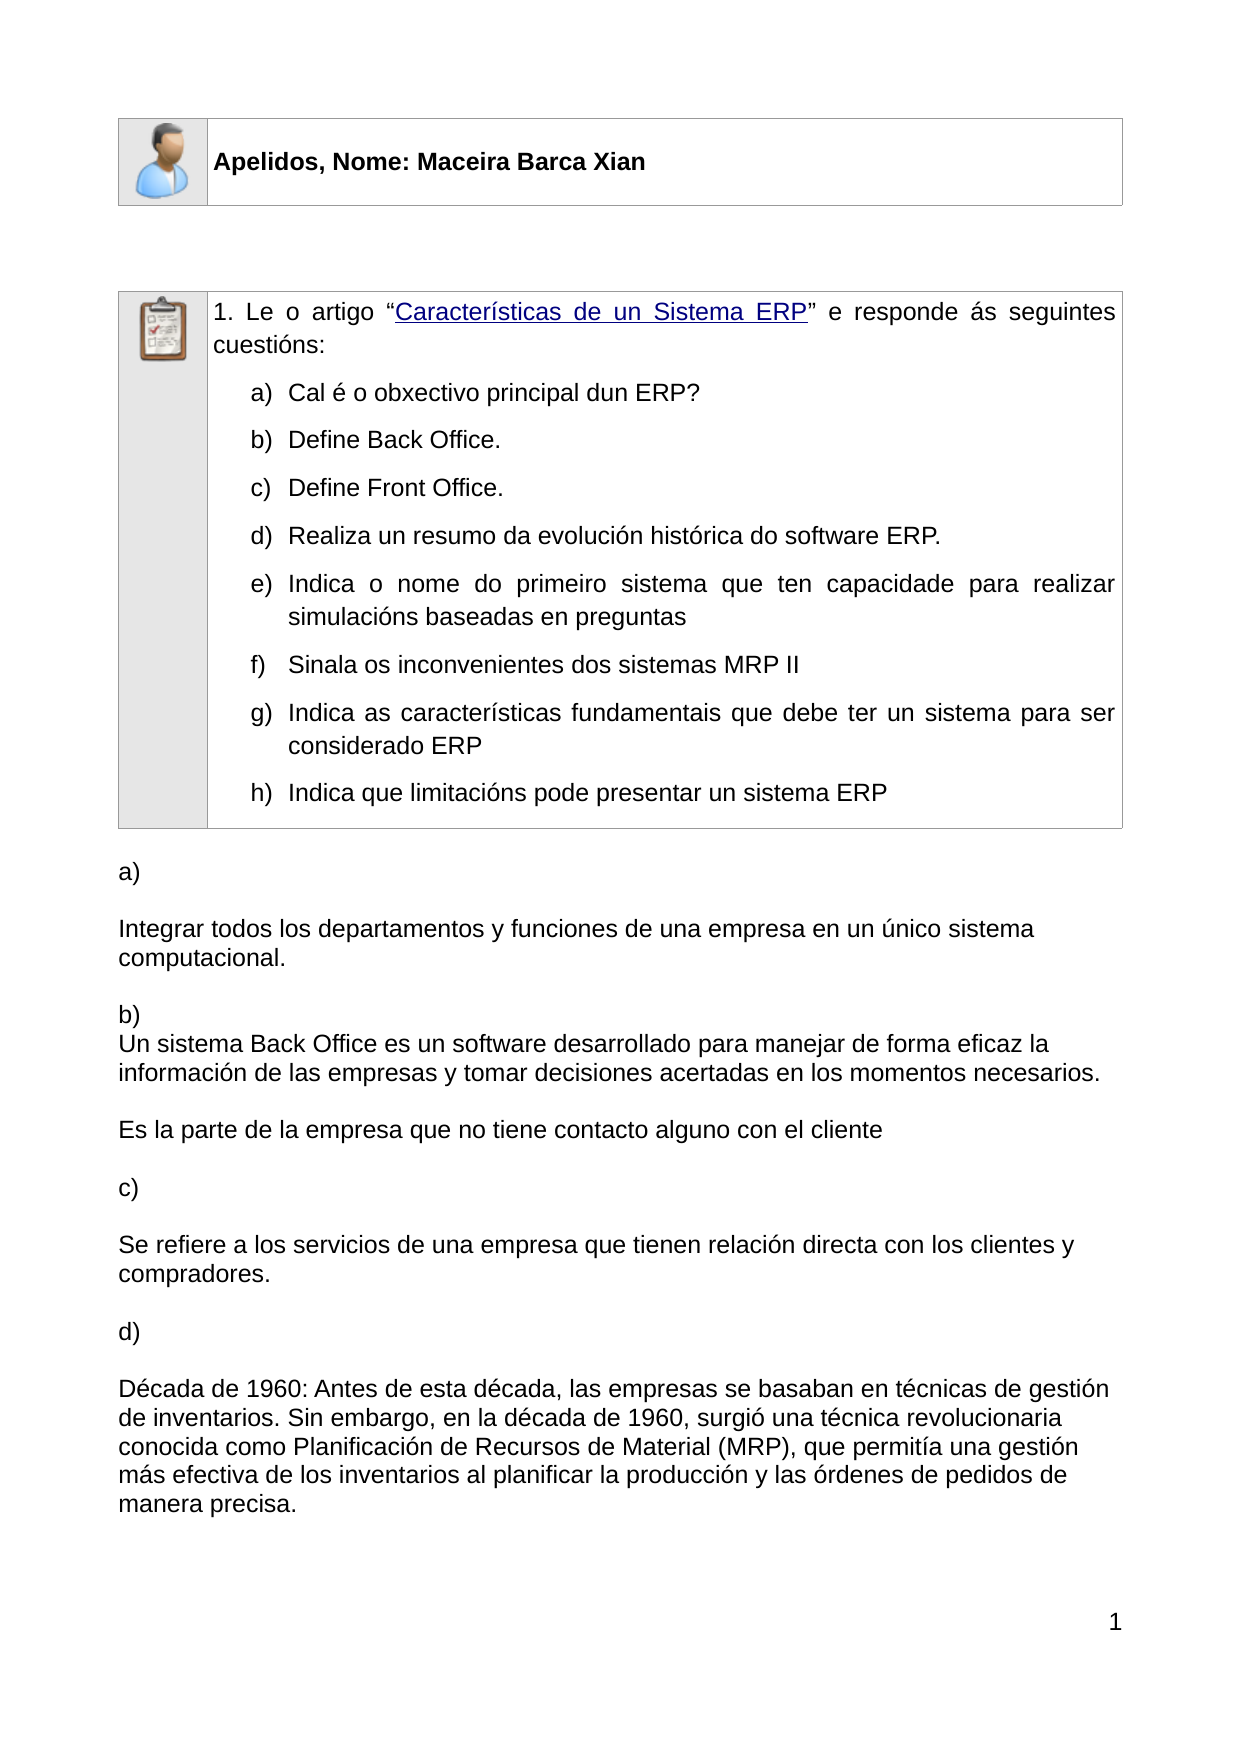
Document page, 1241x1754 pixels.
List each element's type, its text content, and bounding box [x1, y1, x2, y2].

table_header [119, 292, 207, 828]
text Década de 1960: Antes de esta década, las empresas se basaban en técnicas de gestión de inventarios. Sin embargo, en la década de 1960, surgió una técnica revolucionaria conocida como Planificación de Recursos de Material (MRP), que permitía una gestión más efectiva de los inventarios al planificar la producción y las órdenes de pedidos de manera precisa. [118, 1374, 1122, 1518]
picture [130, 296, 195, 362]
text d) [118, 1317, 1122, 1345]
text Un sistema Back Office es un software desarrollado para manejar de forma eficaz la información de las empresas y tomar decisiones acertadas en los momentos necesarios. [118, 1029, 1122, 1087]
table_header Apelidos, Nome: Maceira Barca Xian [208, 119, 1122, 205]
text a) [118, 857, 1122, 885]
text Se refiere a los servicios de una empresa que tienen relación directa con los clientes y compradores. [118, 1230, 1122, 1288]
text Integrar todos los departamentos y funciones de una empresa en un único sistema computacional. [118, 914, 1122, 972]
text b) [118, 1000, 1122, 1029]
table_header [119, 119, 207, 205]
picture [125, 123, 201, 199]
table_header 1. Le o artigo “Características de un Sistema ERP” e responde ás seguintes cuestións: Cal é o obxectivo principal dun ERP? Define Back Office. Define Front Office. Realiza un resumo da evolución histórica do software ERP. Indica o nome do primeiro sistema que ten capacidade para realizar simulacións baseadas en preguntas Sinala os inconvenientes dos sistemas MRP II Indica as características fundamentais que debe ter un sistema para ser considerado ERP Indica que limitacións pode presentar un sistema ERP [208, 292, 1122, 828]
text c) [118, 1173, 1122, 1202]
text Es la parte de la empresa que no tiene contacto alguno con el cliente [118, 1115, 1122, 1144]
